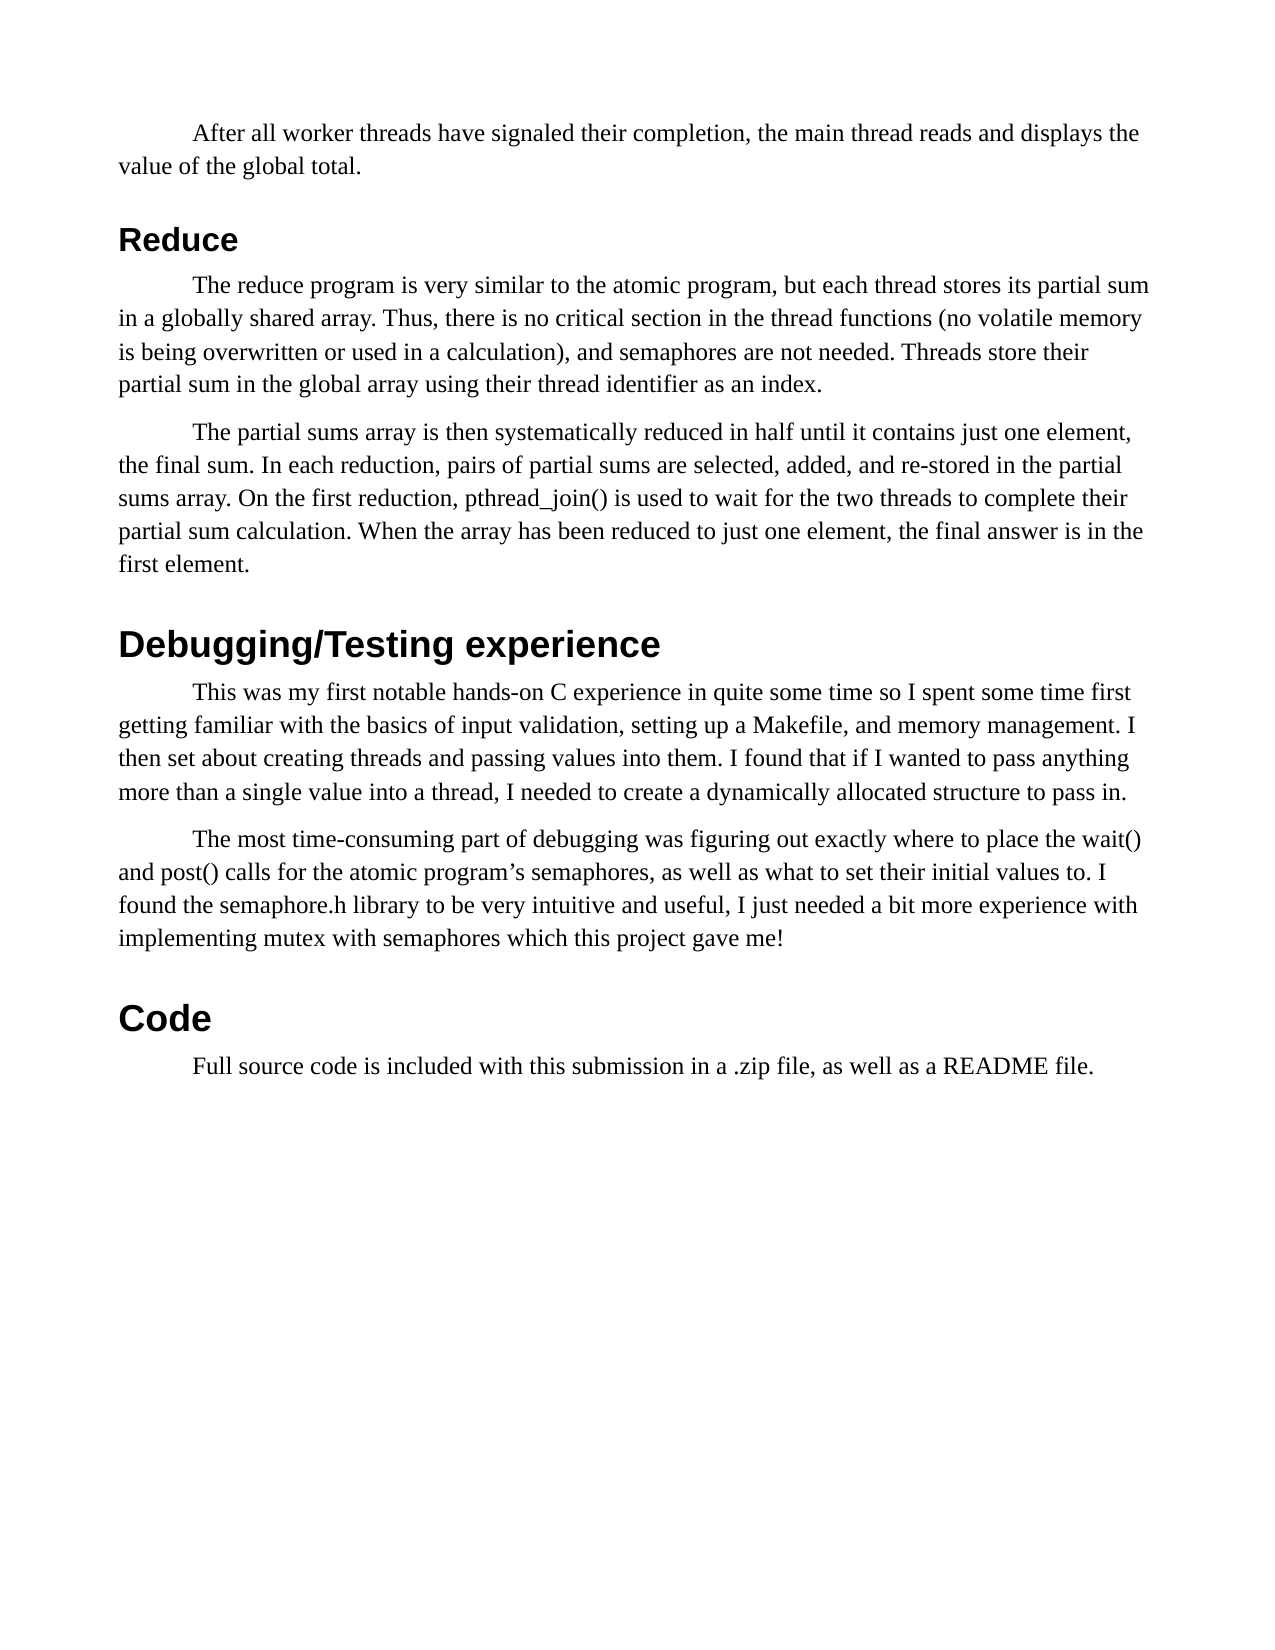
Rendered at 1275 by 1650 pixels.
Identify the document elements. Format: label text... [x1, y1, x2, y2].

text This was my first notable hands-on C experience in quite some time so I spent some time first getting familiar with the basics of input validation, setting up a Makefile, and memory management. I then set about creating threads and passing values into them. I found that if I wanted to pass anything more than a single value into a thread, I needed to create a dynamically allocated structure to pass in. [118, 677, 1157, 805]
text After all worker threads have signaled their completion, the main thread reads and displays the value of the global total. [118, 118, 1157, 180]
text The partial sums array is then systematically reduced in half until it contains just one element, the final sum. In each reduction, pairs of partial sums are selected, added, and re-stored in the partial sums array. On the first reduction, pthread_join() is used to wait for the two threads to complete their partial sum calculation. When the array has been reduced to just one element, the final answer is in the first element. [118, 417, 1157, 578]
text The reduce program is very similar to the atomic program, but each thread stores its partial sum in a globally shared array. Thus, there is no critical section in the thread functions (no volatile memory is being overwritten or used in a calculation), and semaphores are not needed. Threads store their partial sum in the global array using their thread identifier as an index. [118, 271, 1157, 398]
text The most time-consuming part of debugging was figuring out exactly where to place the wait() and post() calls for the atomic program’s semaphores, as well as what to set their initial values to. I found the semaphore.h library to be very intuitive and useful, I just needed a bit more experience with implementing mutex with semaphores which this project gave me! [118, 824, 1157, 952]
subtitle Reduce [118, 219, 1157, 258]
subtitle Code [118, 996, 1157, 1039]
text Full source code is included with this submission in a .zip file, as well as a README file. [118, 1051, 1157, 1080]
subtitle Debugging/Testing experience [118, 622, 1157, 665]
